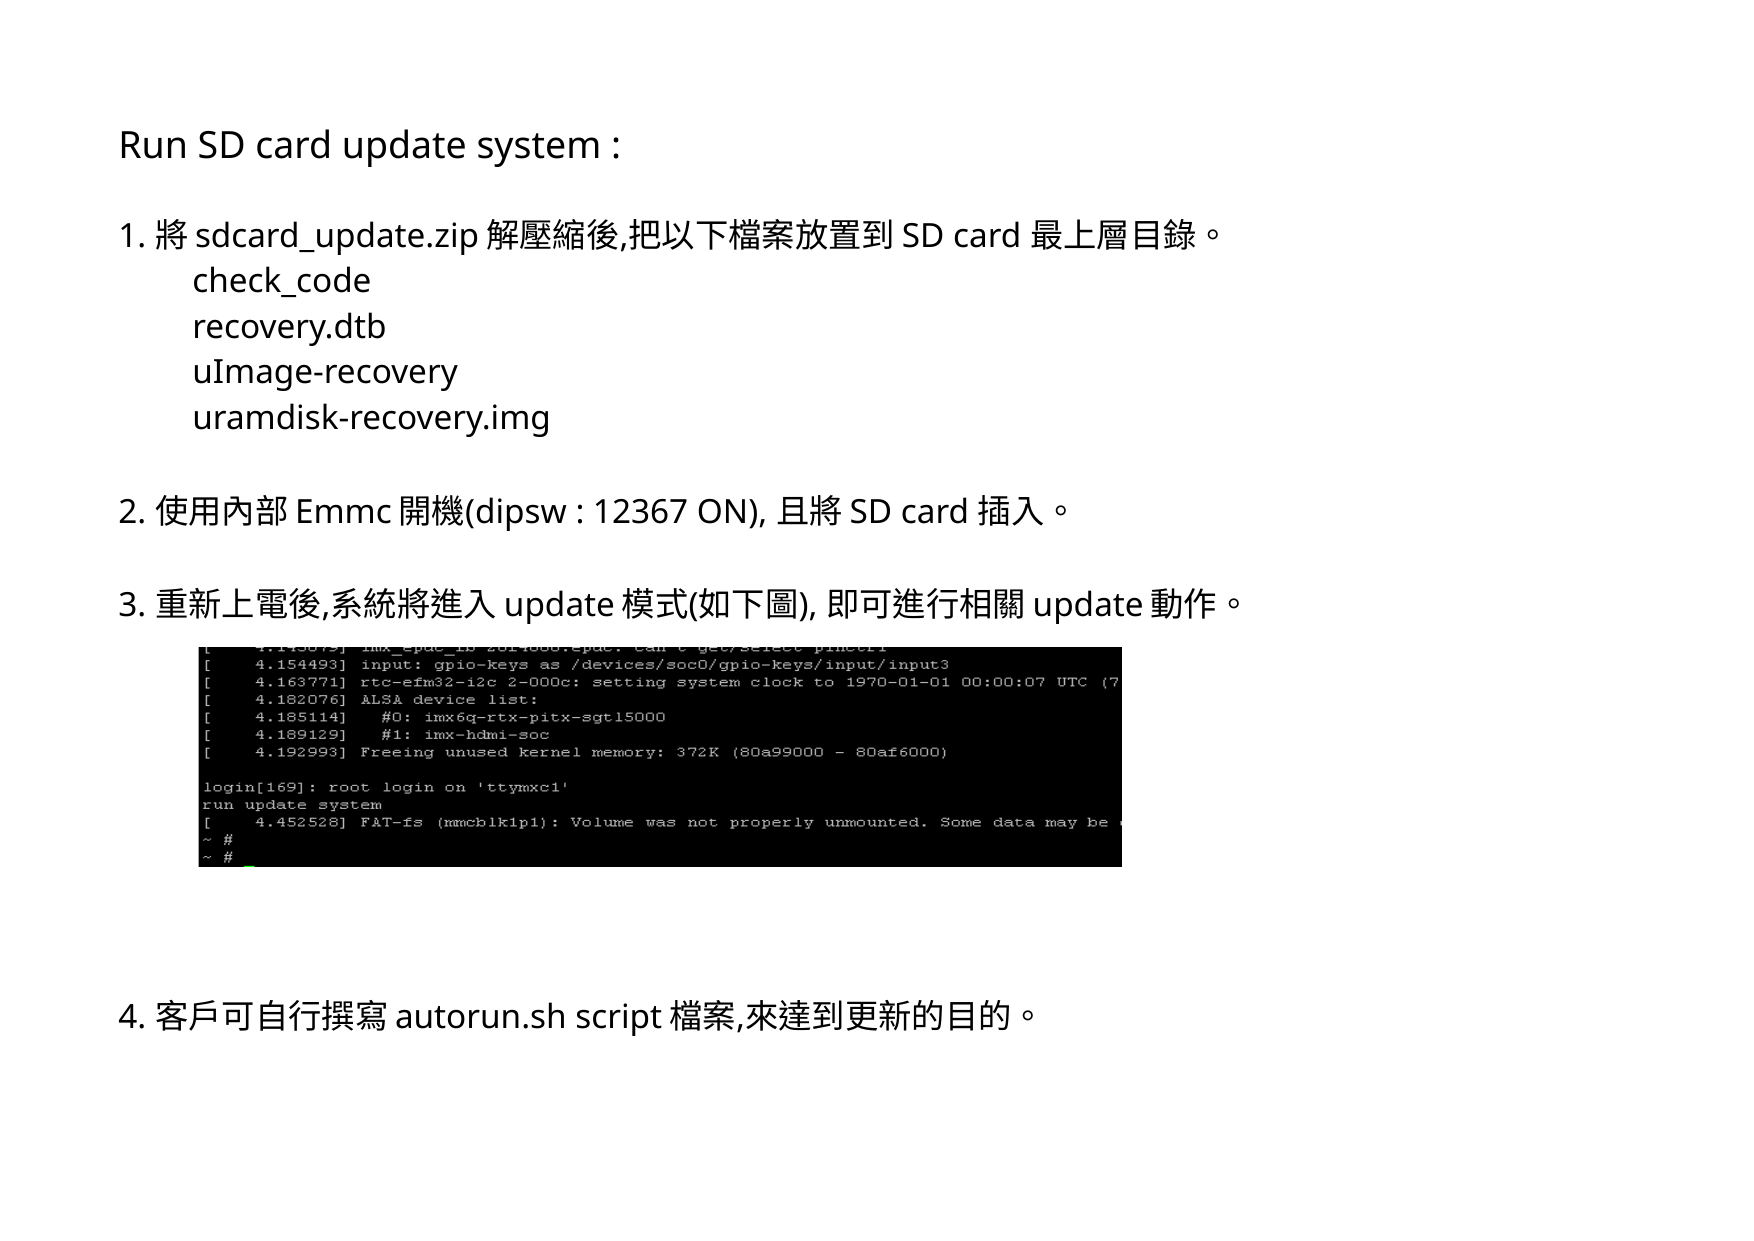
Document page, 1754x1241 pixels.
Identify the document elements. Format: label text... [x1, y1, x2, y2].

text uramdisk-recovery.img [118, 393, 1636, 439]
text check_code [118, 257, 1636, 303]
text recovery.dtb [118, 303, 1636, 348]
text 1. 將sdcard_update.zip解壓縮後,把以下檔案放置到SD card 最上層目錄。 [118, 209, 1636, 257]
text 3. 重新上電後,系統將進入update模式(如下圖), 即可進行相關update動作。 [118, 578, 1636, 627]
picture [198, 647, 1122, 867]
text uImage-recovery [118, 348, 1636, 393]
text Run SD card update system : [118, 118, 1636, 169]
text 4. 客戶可自行撰寫autorun.sh script檔案,來達到更新的目的。 [118, 990, 1636, 1038]
text 2. 使用內部Emmc開機(dipsw : 12367 ON), 且將SD card 插入。 [118, 484, 1636, 533]
